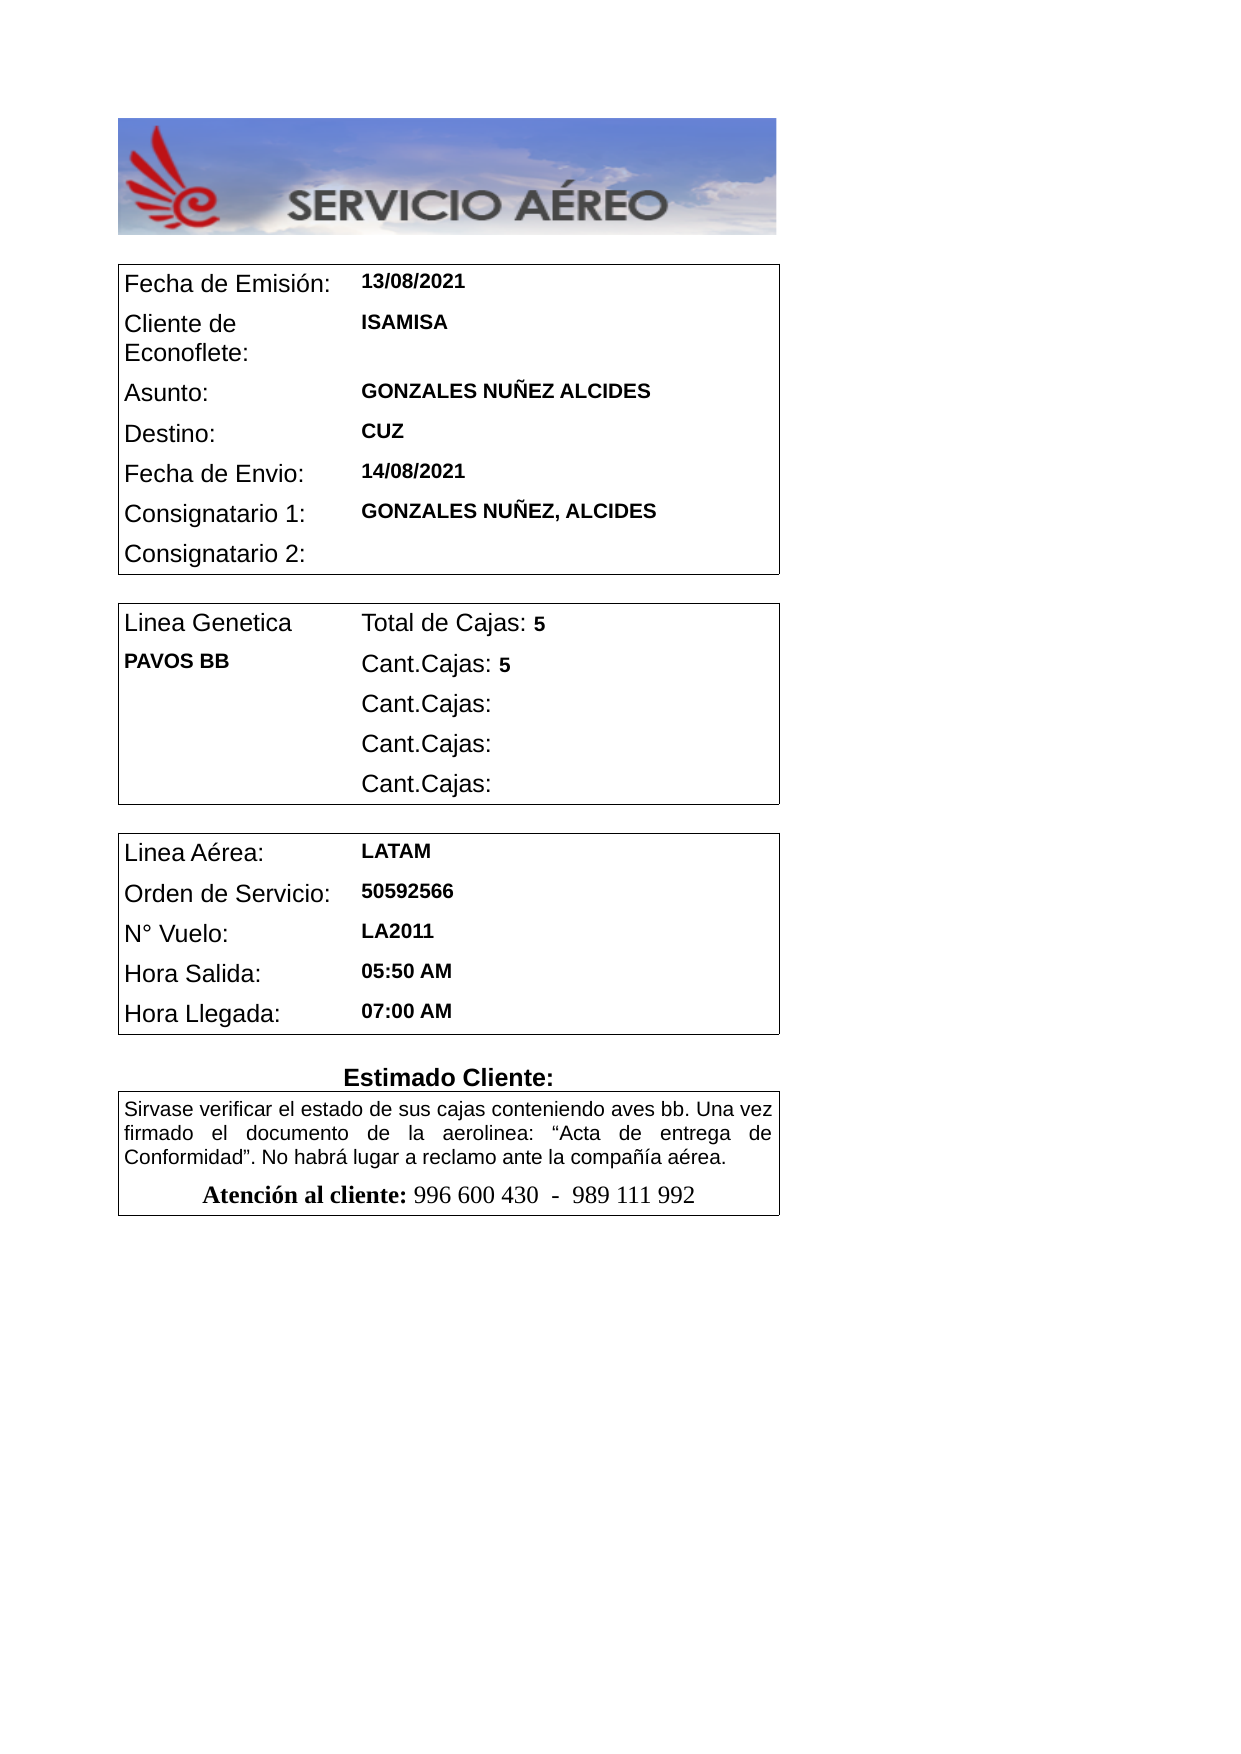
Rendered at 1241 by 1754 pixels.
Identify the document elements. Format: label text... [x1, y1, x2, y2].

table_cell N° Vuelo: [119, 913, 356, 953]
table_cell [119, 683, 356, 723]
table_cell [356, 534, 779, 574]
table_cell GONZALES NUÑEZ ALCIDES [356, 373, 779, 413]
table_cell Linea Genetica [119, 604, 356, 643]
table_header 13/08/2021 [356, 265, 779, 304]
table_cell Consignatario 2: [119, 534, 356, 574]
table_cell Asunto: [119, 373, 356, 413]
table_cell 14/08/2021 [356, 453, 779, 493]
table_cell Cant.Cajas: [356, 764, 779, 804]
table_cell [118, 575, 356, 603]
table_cell Atención al cliente: 996 600 430 - 989 111 992 [119, 1175, 779, 1215]
table_cell Orden de Servicio: [119, 873, 356, 913]
table_cell PAVOS BB [119, 643, 356, 683]
picture [118, 118, 777, 235]
table_cell [119, 764, 356, 804]
table_cell Estimado Cliente: [118, 1035, 779, 1091]
table_cell Sirvase verificar el estado de sus cajas conteniendo aves bb. Una vez firmado el documento de la aerolinea: “Acta de entrega de Conformidad”. No habrá lugar a reclamo ante la compañía aérea. [119, 1092, 779, 1175]
table_cell Hora Llegada: [119, 994, 356, 1034]
table_cell CUZ [356, 413, 779, 453]
table_cell [118, 805, 356, 833]
table_cell [356, 575, 779, 603]
table_cell 50592566 [356, 873, 779, 913]
table_cell [356, 805, 779, 833]
table_cell 05:50 AM [356, 953, 779, 993]
table_header Fecha de Emisión: [119, 265, 356, 304]
table_cell [119, 723, 356, 763]
table_cell Total de Cajas: 5 [356, 604, 779, 643]
table_cell 07:00 AM [356, 994, 779, 1034]
table_cell Cant.Cajas: [356, 723, 779, 763]
table_cell Consignatario 1: [119, 493, 356, 533]
table_cell GONZALES NUÑEZ, ALCIDES [356, 493, 779, 533]
table_cell Cliente de Econoflete: [119, 304, 356, 373]
table_cell Destino: [119, 413, 356, 453]
table_cell Cant.Cajas: 5 [356, 643, 779, 683]
table_cell LATAM [356, 834, 779, 873]
table_cell Fecha de Envio: [119, 453, 356, 493]
table_cell Hora Salida: [119, 953, 356, 993]
table_cell ISAMISA [356, 304, 779, 373]
table_cell Linea Aérea: [119, 834, 356, 873]
table_cell Cant.Cajas: [356, 683, 779, 723]
table_cell LA2011 [356, 913, 779, 953]
